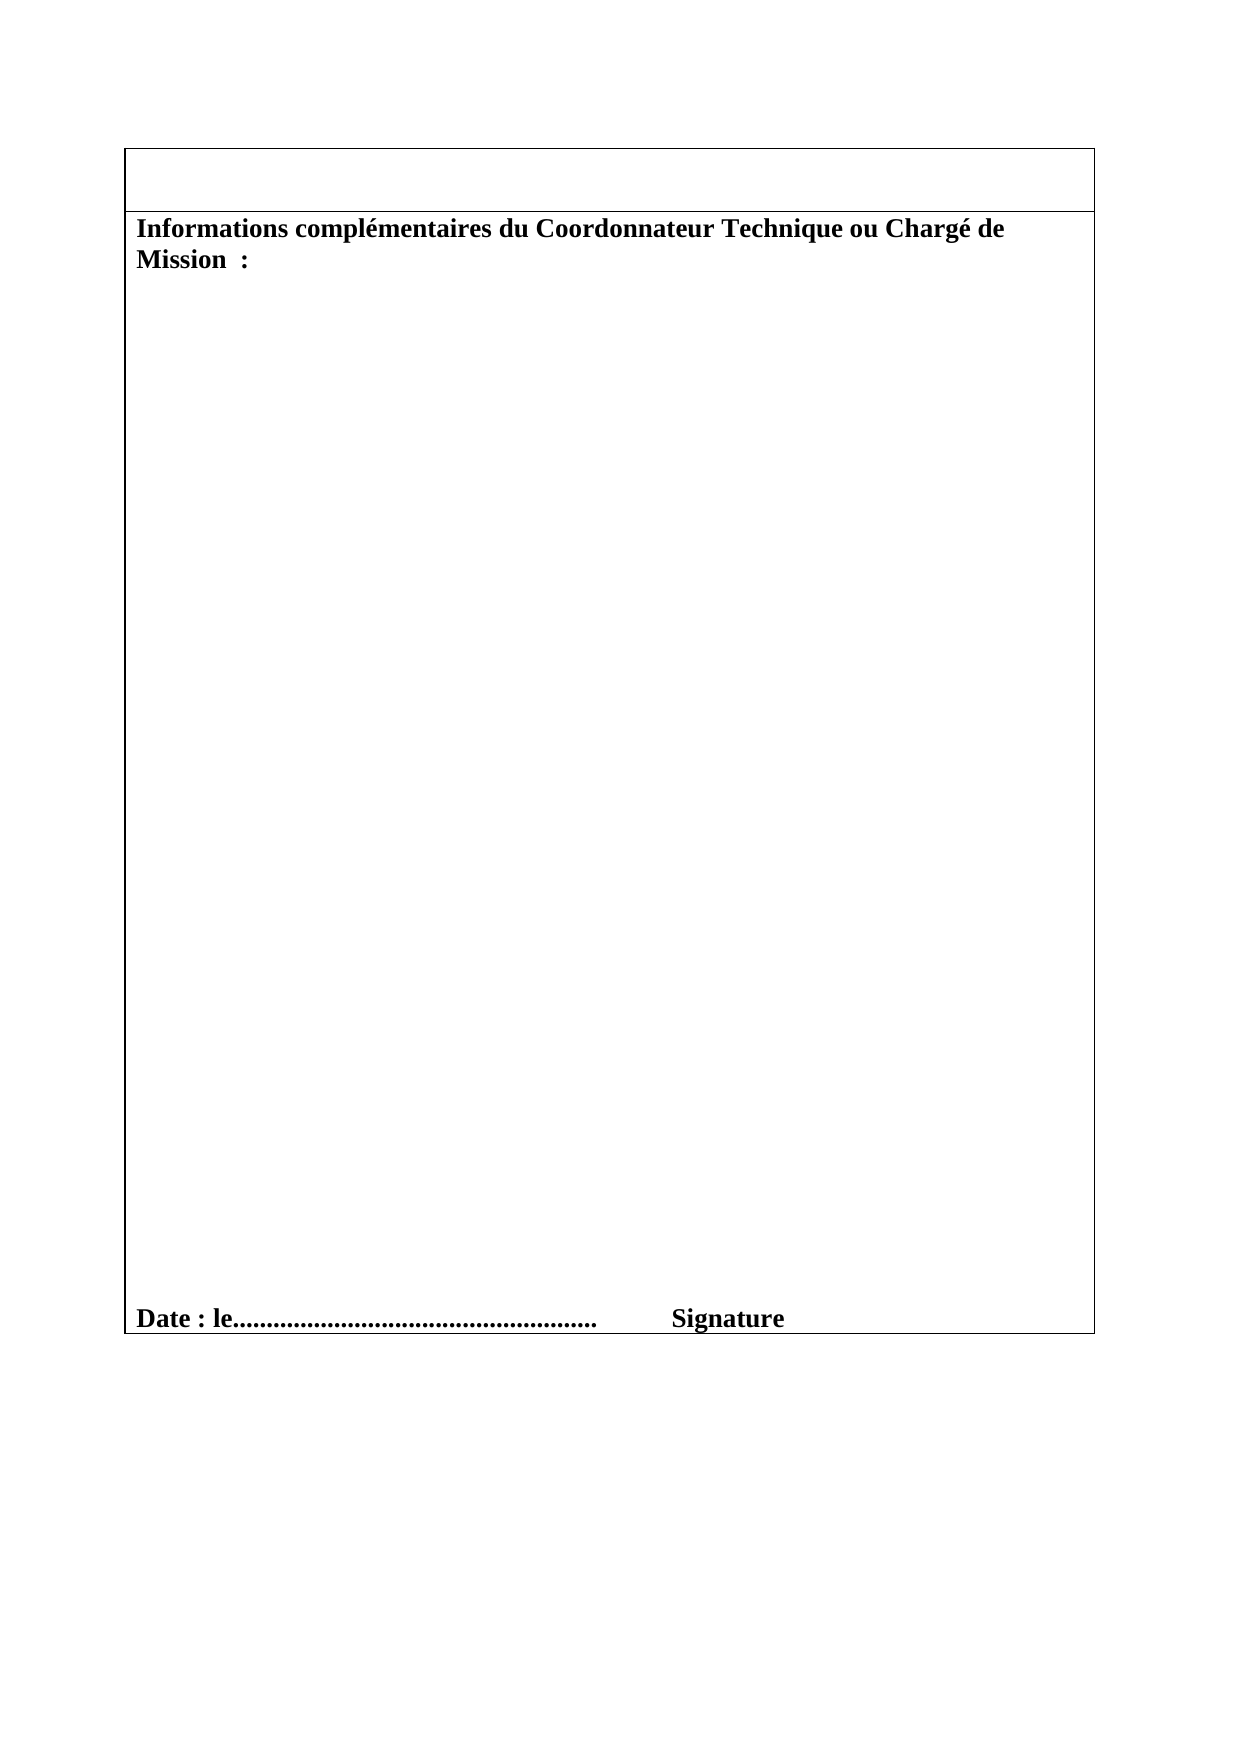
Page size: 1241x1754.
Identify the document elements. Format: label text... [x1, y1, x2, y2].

table_cell Informations complémentaires du Coordonnateur Technique ou Chargé de Mission : Date : le...................................................... Signature [126, 212, 1094, 1333]
table_header [126, 149, 1094, 211]
